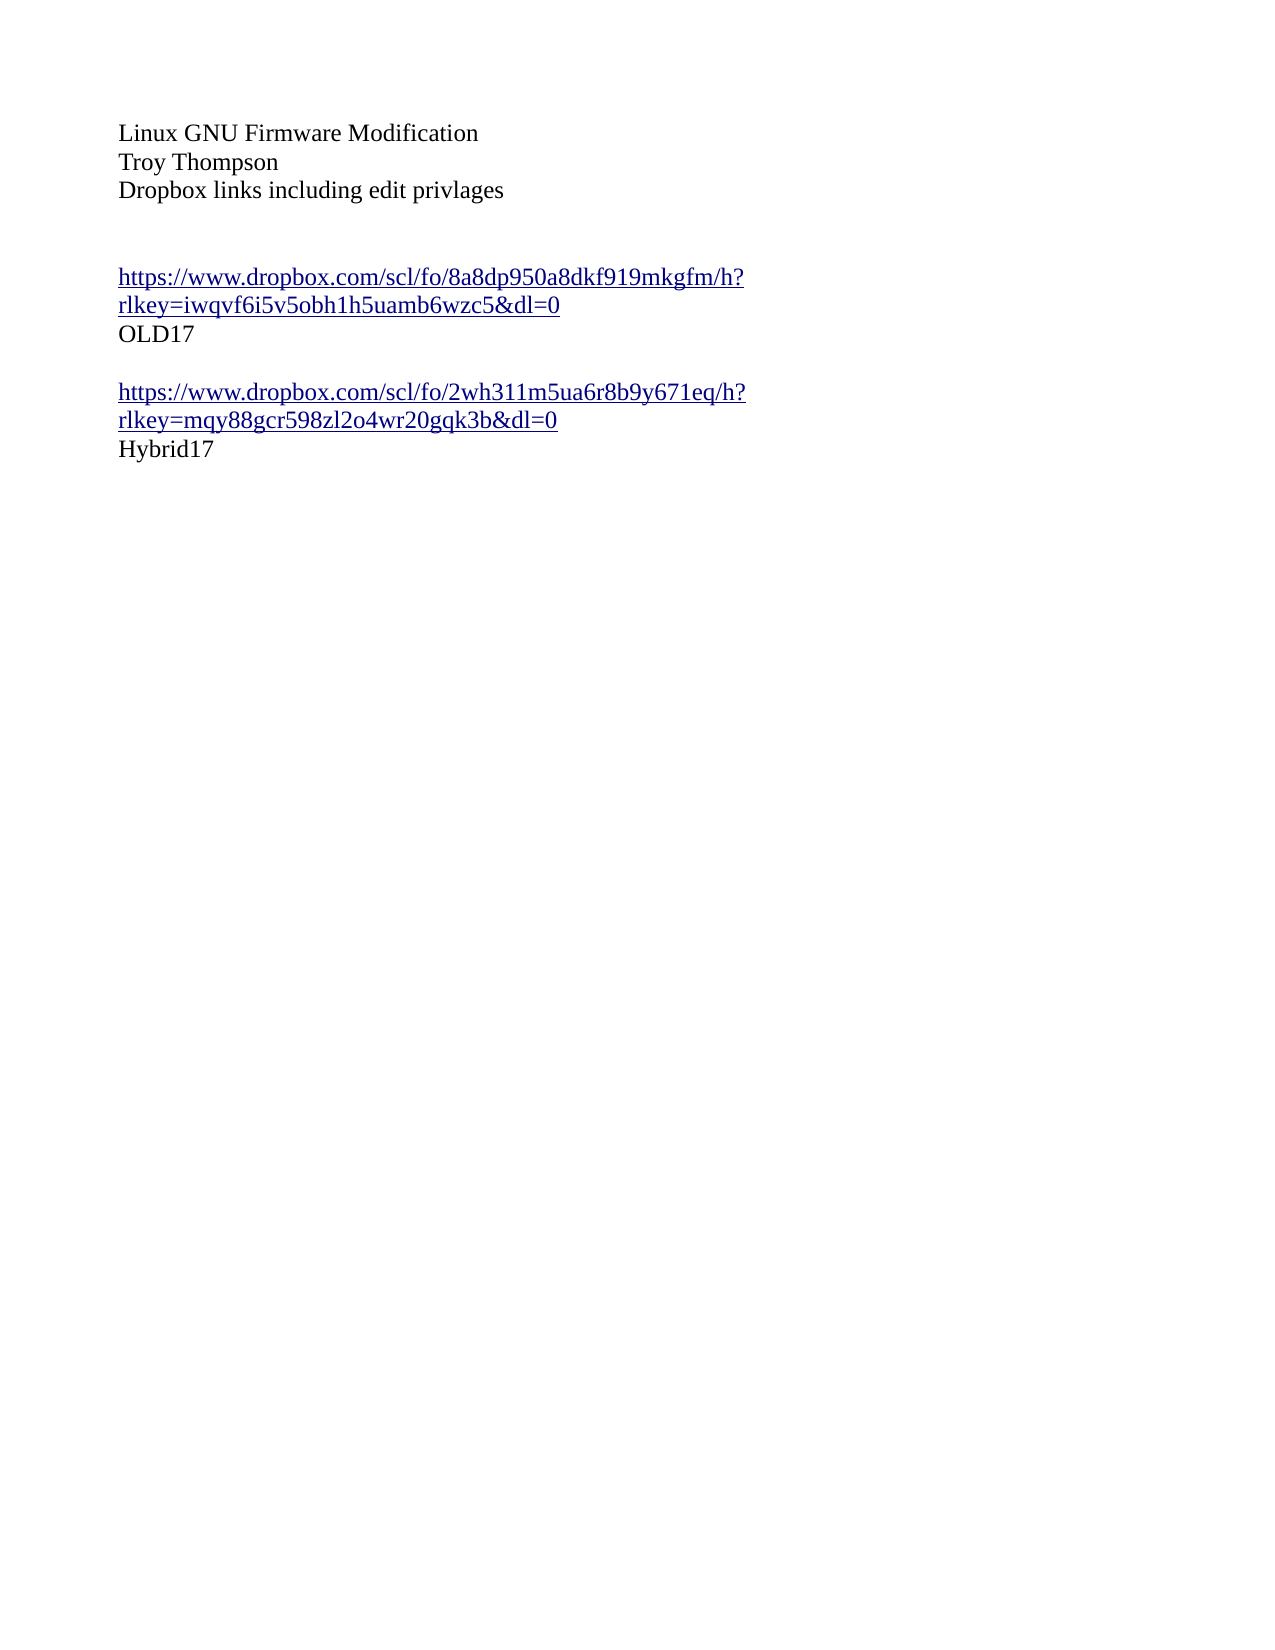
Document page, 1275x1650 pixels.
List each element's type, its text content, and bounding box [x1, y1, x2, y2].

text Troy Thompson [118, 147, 1157, 176]
text OLD17 [118, 319, 1157, 348]
text https://www.dropbox.com/scl/fo/2wh311m5ua6r8b9y671eq/h?rlkey=mqy88gcr598zl2o4wr20gqk3b&dl=0 [118, 377, 1157, 434]
text https://www.dropbox.com/scl/fo/8a8dp950a8dkf919mkgfm/h?rlkey=iwqvf6i5v5obh1h5uamb6wzc5&dl=0 [118, 262, 1157, 319]
text Hybrid17 [118, 434, 1157, 463]
text Linux GNU Firmware Modification [118, 118, 1157, 147]
text Dropbox links including edit privlages [118, 176, 1157, 204]
